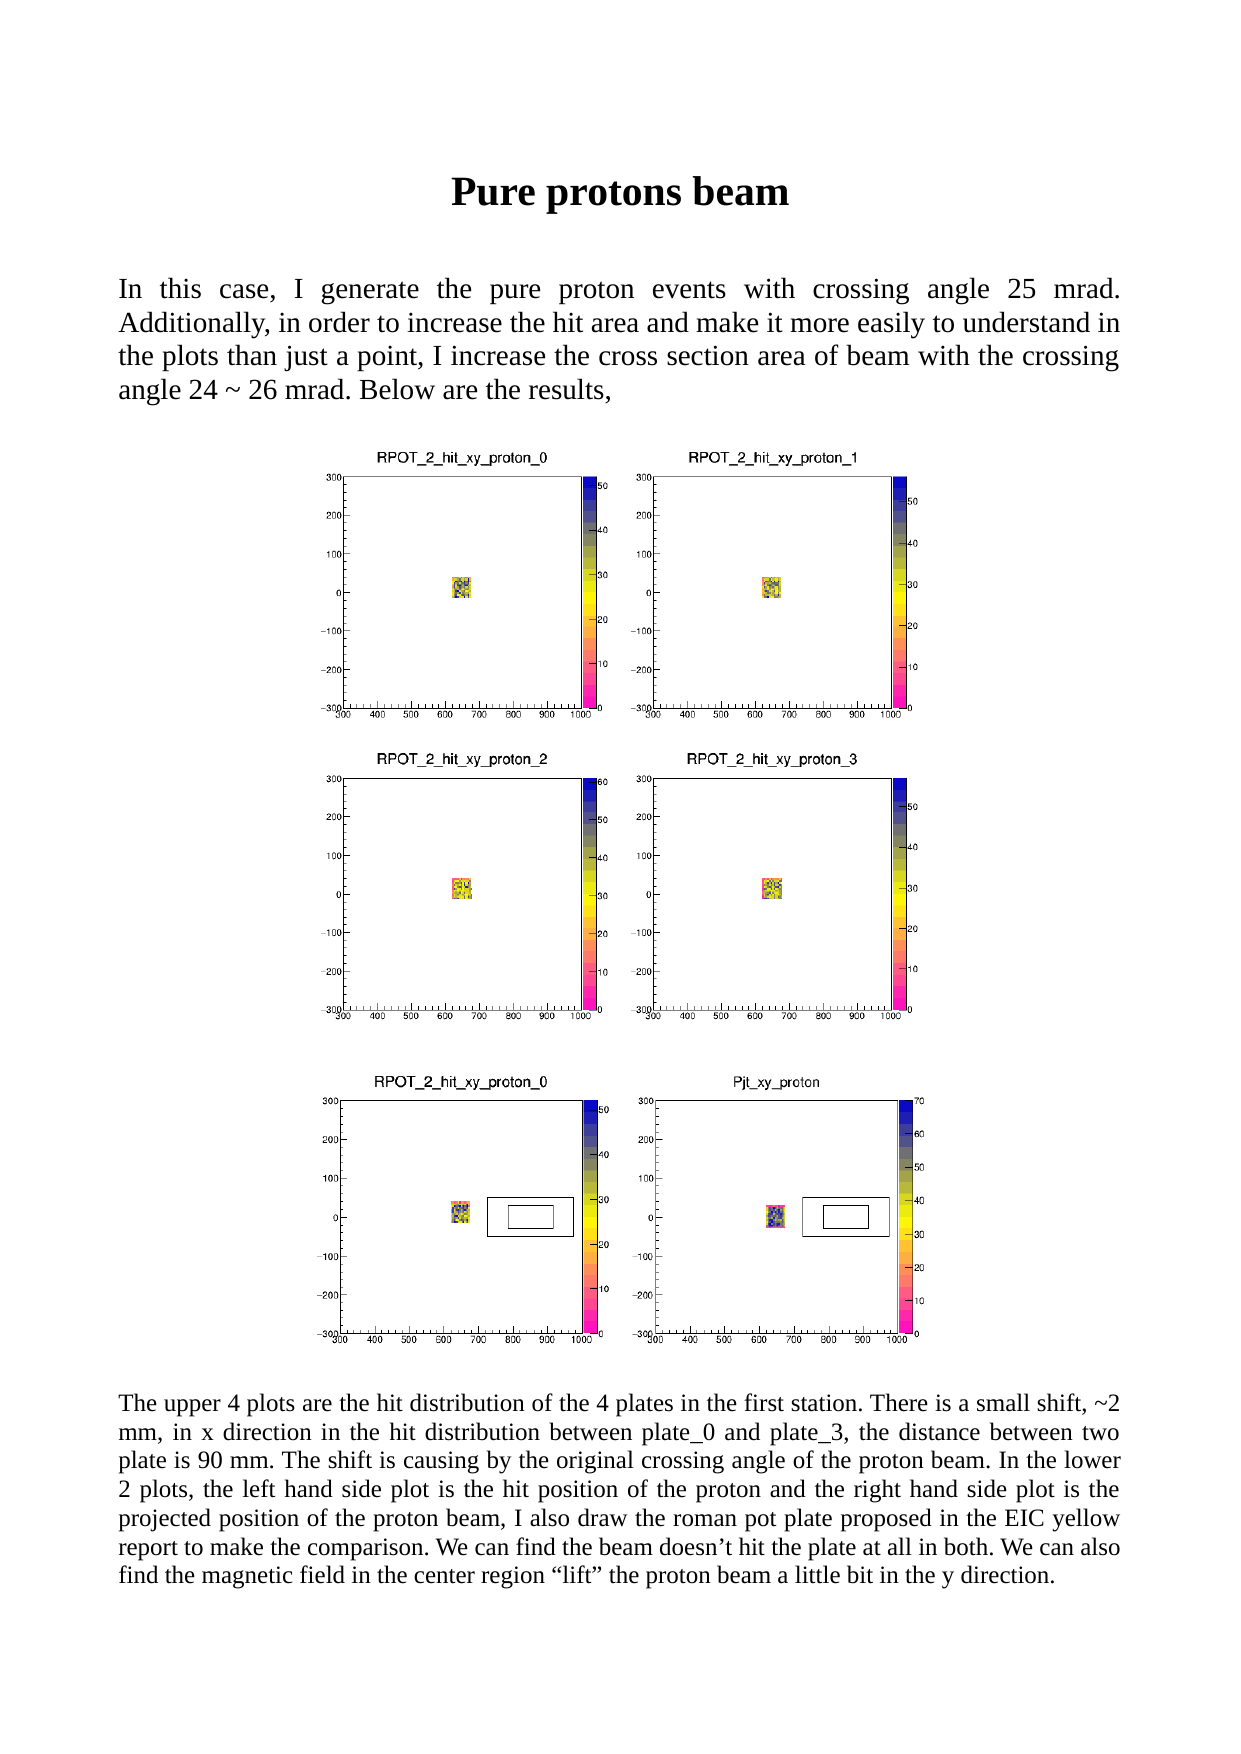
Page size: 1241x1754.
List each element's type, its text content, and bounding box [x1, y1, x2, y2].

text The upper 4 plots are the hit distribution of the 4 plates in the first station. There is a small shift, ~2 mm, in x direction in the hit distribution between plate_0 and plate_3, the distance between two plate is 90 mm. The shift is causing by the original crossing angle of the proton beam. In the lower 2 plots, the left hand side plot is the hit position of the proton and the right hand side plot is the projected position of the proton beam, I also draw the roman pot plate proposed in the EIC yellow report to make the comparison. We can find the beam doesn’t hit the plate at all in both. We can also find the magnetic field in the center region “lift” the proton beam a little bit in the y direction. [118, 1388, 1122, 1589]
text Pure protons beam [118, 166, 1122, 214]
picture [304, 1069, 935, 1366]
text In this case, I generate the pure proton events with crossing angle 25 mrad. Additionally, in order to increase the hit area and make it more easily to understand in the plots than just a point, I increase the cross section area of beam with the crossing angle 24 ~ 26 mrad. Below are the results, [118, 271, 1122, 406]
picture [308, 442, 928, 1045]
